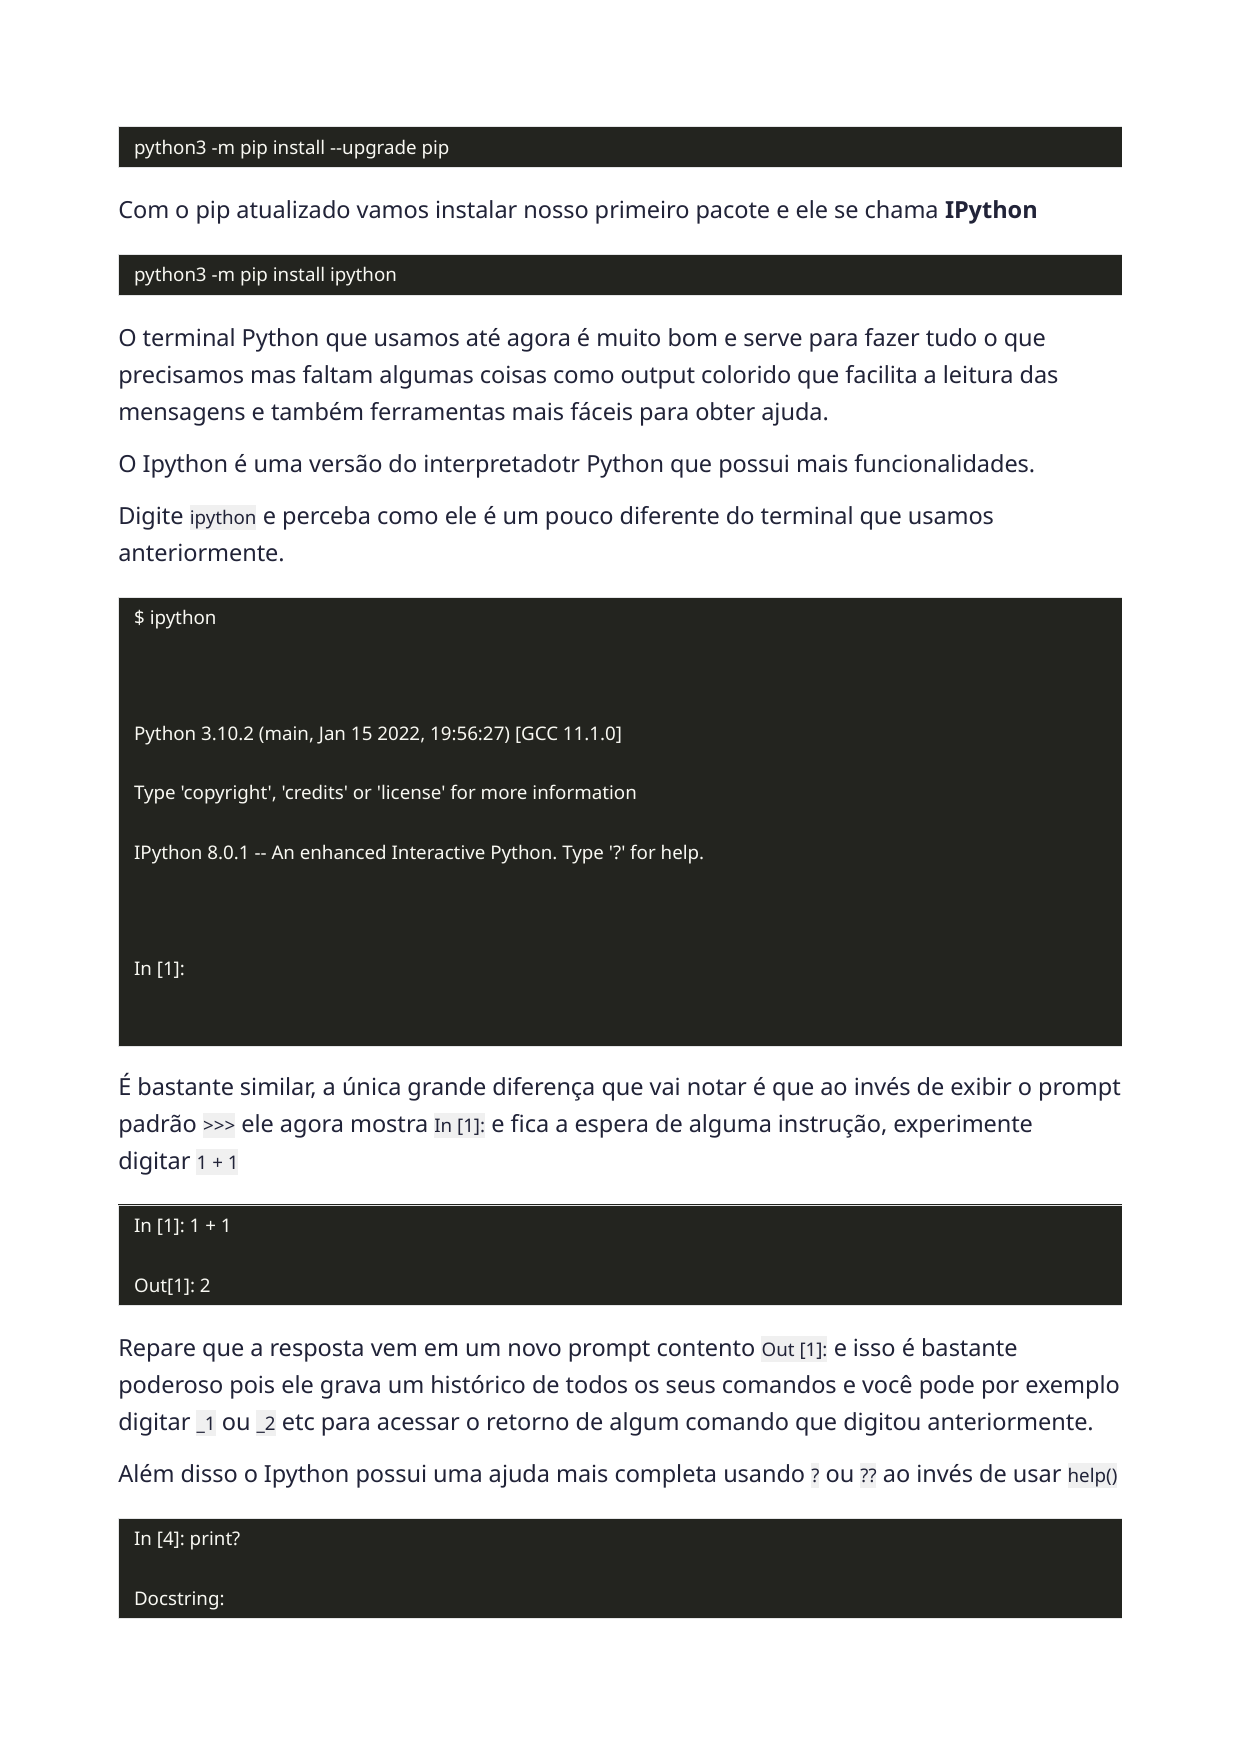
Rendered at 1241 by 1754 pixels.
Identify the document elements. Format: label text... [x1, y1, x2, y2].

text Type 'copyright', 'credits' or 'license' for more information [119, 772, 1122, 805]
text python3 -m pip install --upgrade pip [119, 127, 1122, 167]
text O Ipython é uma versão do interpretadotr Python que possui mais funcionalidades. [118, 447, 1122, 479]
text O terminal Python que usamos até agora é muito bom e serve para fazer tudo o que precisamos mas faltam algumas coisas como output colorido que facilita a leitura das mensagens e também ferramentas mais fáceis para obter ajuda. [118, 321, 1122, 427]
text IPython 8.0.1 -- An enhanced Interactive Python. Type '?' for help. [119, 831, 1122, 865]
text python3 -m pip install ipython [119, 255, 1122, 295]
text Digite ipython e perceba como ele é um pouco diferente do terminal que usamos anteriormente. [118, 499, 1122, 568]
text In [1]: 1 + 1 [119, 1206, 1122, 1238]
text Repare que a resposta vem em um novo prompt contento Out [1]: e isso é bastante poderoso pois ele grava um histórico de todos os seus comandos e você pode por exemplo digitar _1 ou _2 etc para acessar o retorno de algum comando que digitou anteriormente. [118, 1331, 1122, 1437]
text Docstring: [119, 1577, 1122, 1618]
text É bastante similar, a única grande diferença que vai notar é que ao invés de exibir o prompt padrão >>> ele agora mostra In [1]: e fica a espera de alguma instrução, experimente digitar 1 + 1 [118, 1071, 1122, 1176]
text Além disso o Ipython possui uma ajuda mais completa usando ? ou ?? ao invés de usar help() [118, 1457, 1122, 1489]
text $ ipython [119, 598, 1122, 630]
text In [1]: [119, 947, 1122, 980]
text In [4]: print? [119, 1519, 1122, 1551]
text Python 3.10.2 (main, Jan 15 2022, 19:56:27) [GCC 11.1.0] [119, 712, 1122, 746]
text Out[1]: 2 [119, 1264, 1122, 1305]
text Com o pip atualizado vamos instalar nosso primeiro pacote e ele se chama IPython [118, 193, 1122, 226]
